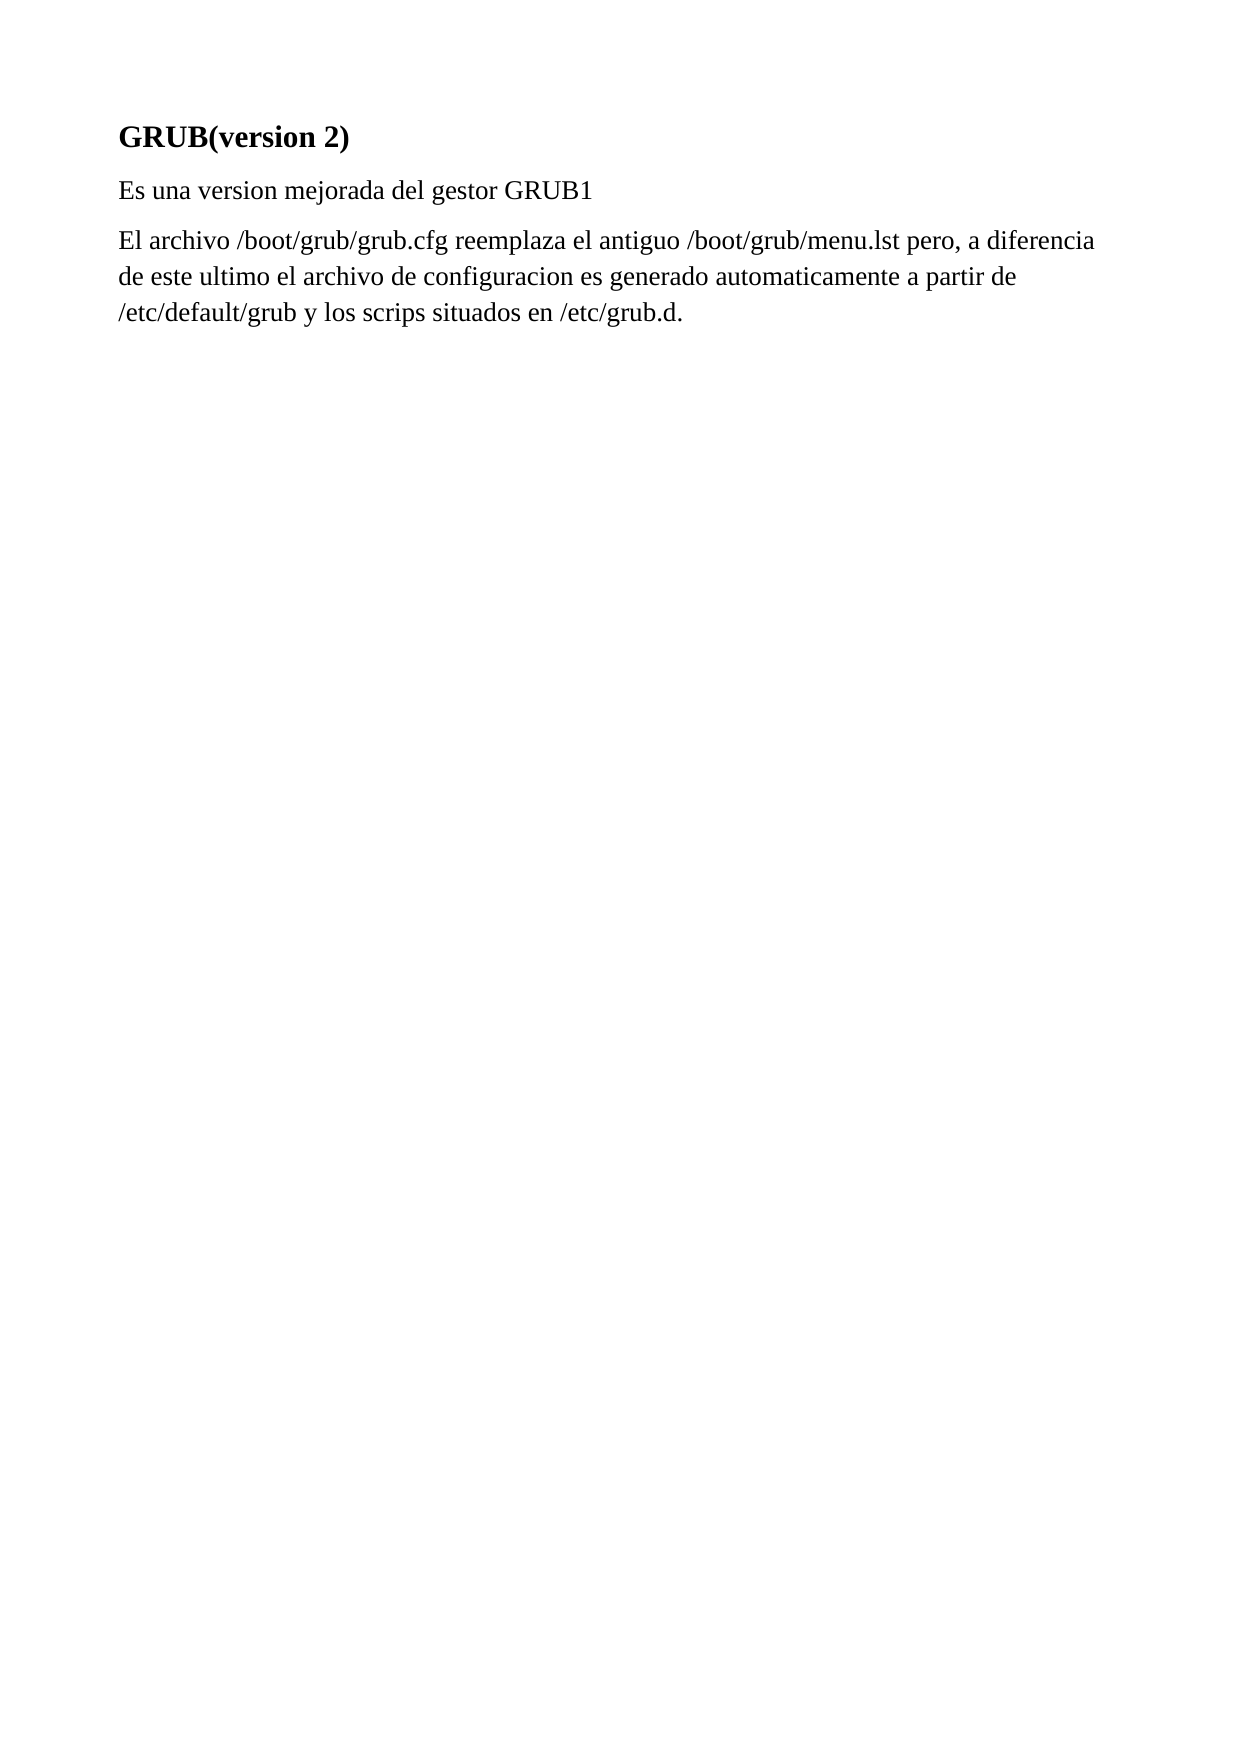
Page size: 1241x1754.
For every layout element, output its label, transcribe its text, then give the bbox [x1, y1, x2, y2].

text Es una version mejorada del gestor GRUB1 [118, 174, 1122, 205]
text El archivo /boot/grub/grub.cfg reemplaza el antiguo /boot/grub/menu.lst pero, a diferencia de este ultimo el archivo de configuracion es generado automaticamente a partir de /etc/default/grub y los scrips situados en /etc/grub.d. [118, 224, 1122, 327]
text GRUB(version 2) [118, 118, 1122, 154]
